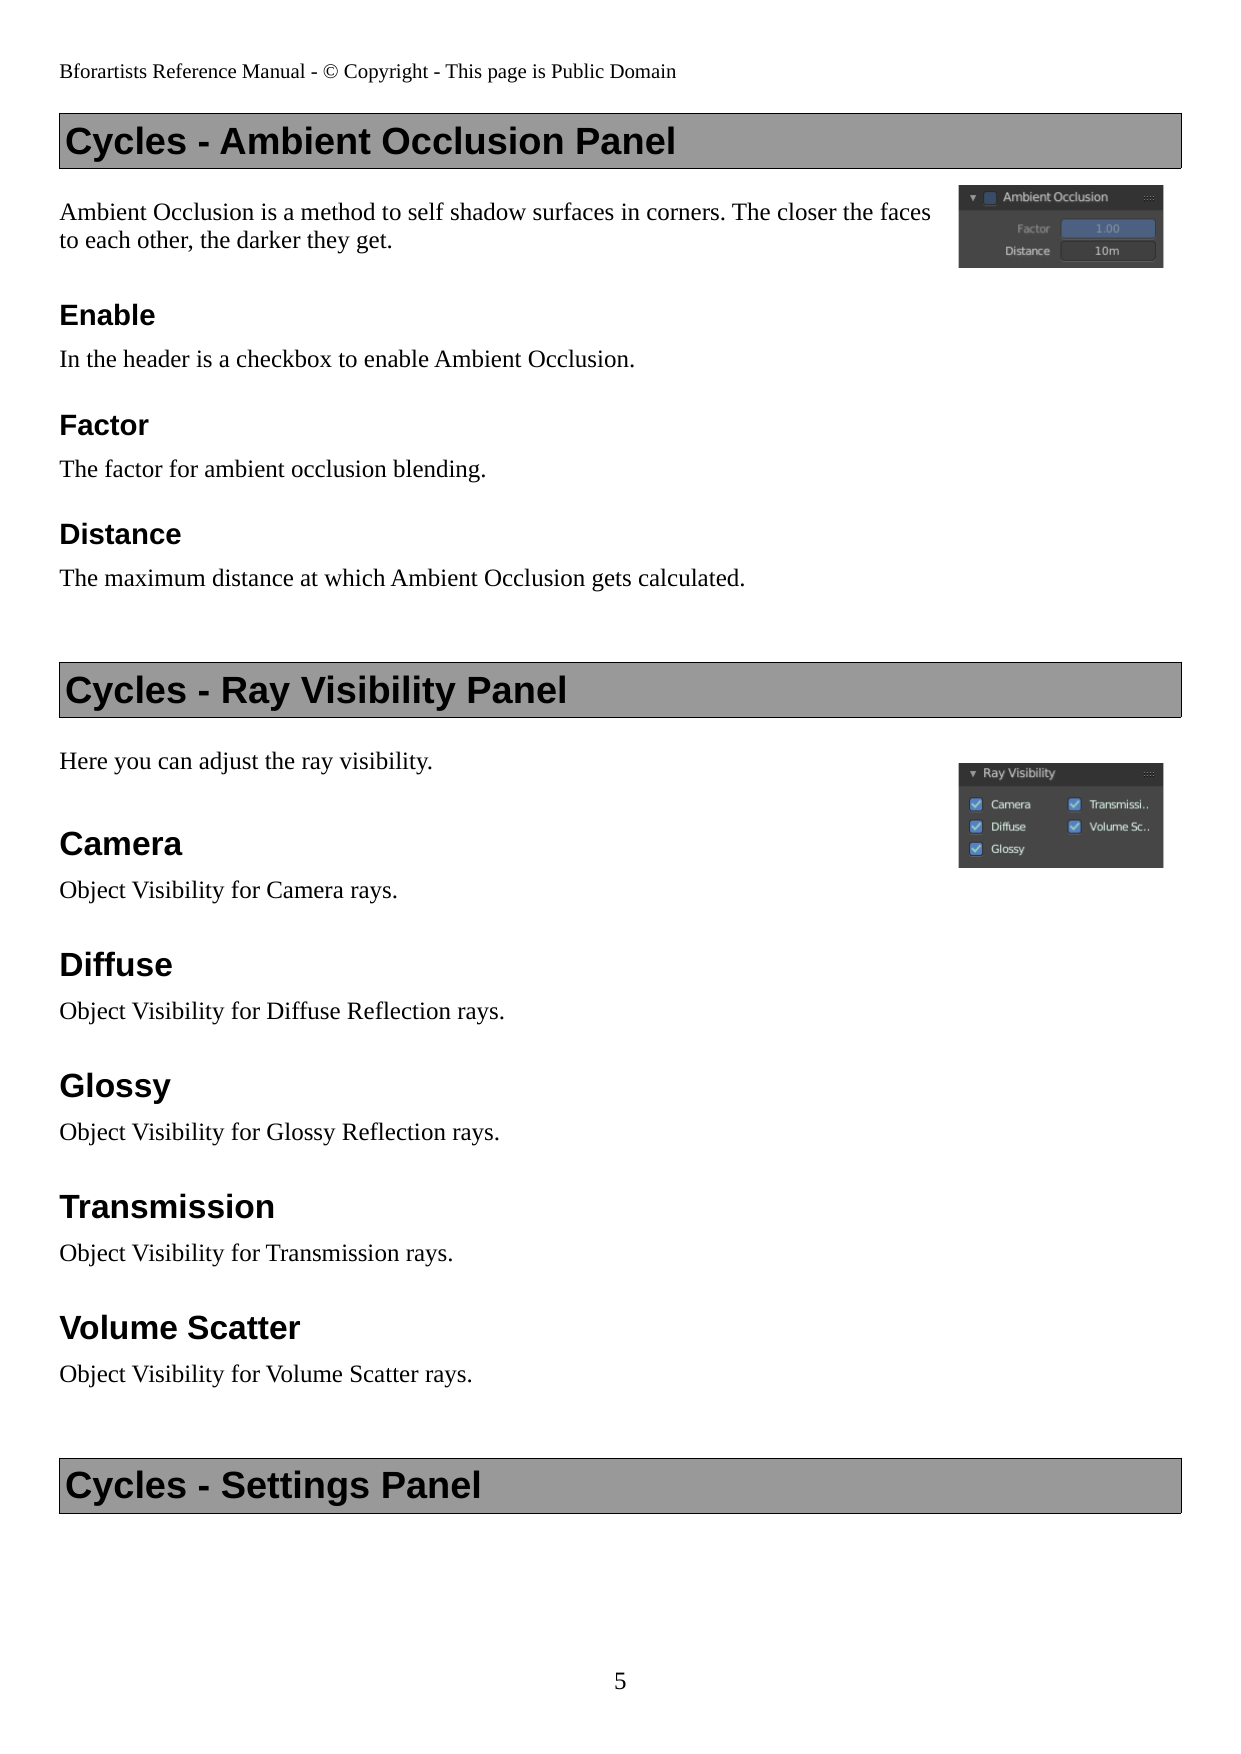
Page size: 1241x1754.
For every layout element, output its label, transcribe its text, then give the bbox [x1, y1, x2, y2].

subtitle Distance [59, 517, 1181, 551]
text Ambient Occlusion is a method to self shadow surfaces in corners. The closer the faces to each other, the darker they get. [59, 197, 958, 254]
subtitle Factor [59, 407, 1181, 441]
text Object Visibility for Transmission rays. [59, 1238, 1181, 1267]
text Object Visibility for Glossy Reflection rays. [59, 1117, 1181, 1146]
subtitle Volume Scatter [59, 1308, 1181, 1347]
table_header Cycles - Ambient Occlusion Panel [60, 114, 1181, 168]
subtitle Glossy [59, 1066, 1181, 1105]
text Object Visibility for Volume Scatter rays. [59, 1359, 1181, 1388]
text The factor for ambient occlusion blending. [59, 454, 1181, 482]
text Object Visibility for Camera rays. [59, 875, 1181, 904]
text Here you can adjust the ray visibility. [59, 746, 1181, 774]
subtitle Enable [59, 297, 1181, 331]
table_header Cycles - Settings Panel [60, 1459, 1181, 1513]
subtitle Diffuse [59, 945, 1181, 984]
table_header Cycles - Ray Visibility Panel [60, 663, 1181, 717]
subtitle Camera [59, 824, 958, 863]
picture [958, 763, 1164, 868]
text In the header is a checkbox to enable Ambient Occlusion. [59, 344, 1181, 372]
picture [958, 185, 1164, 268]
text The maximum distance at which Ambient Occlusion gets calculated. [59, 563, 1181, 592]
subtitle Transmission [59, 1187, 1181, 1226]
text Object Visibility for Diffuse Reflection rays. [59, 996, 1181, 1025]
subtitle [1164, 824, 1181, 863]
